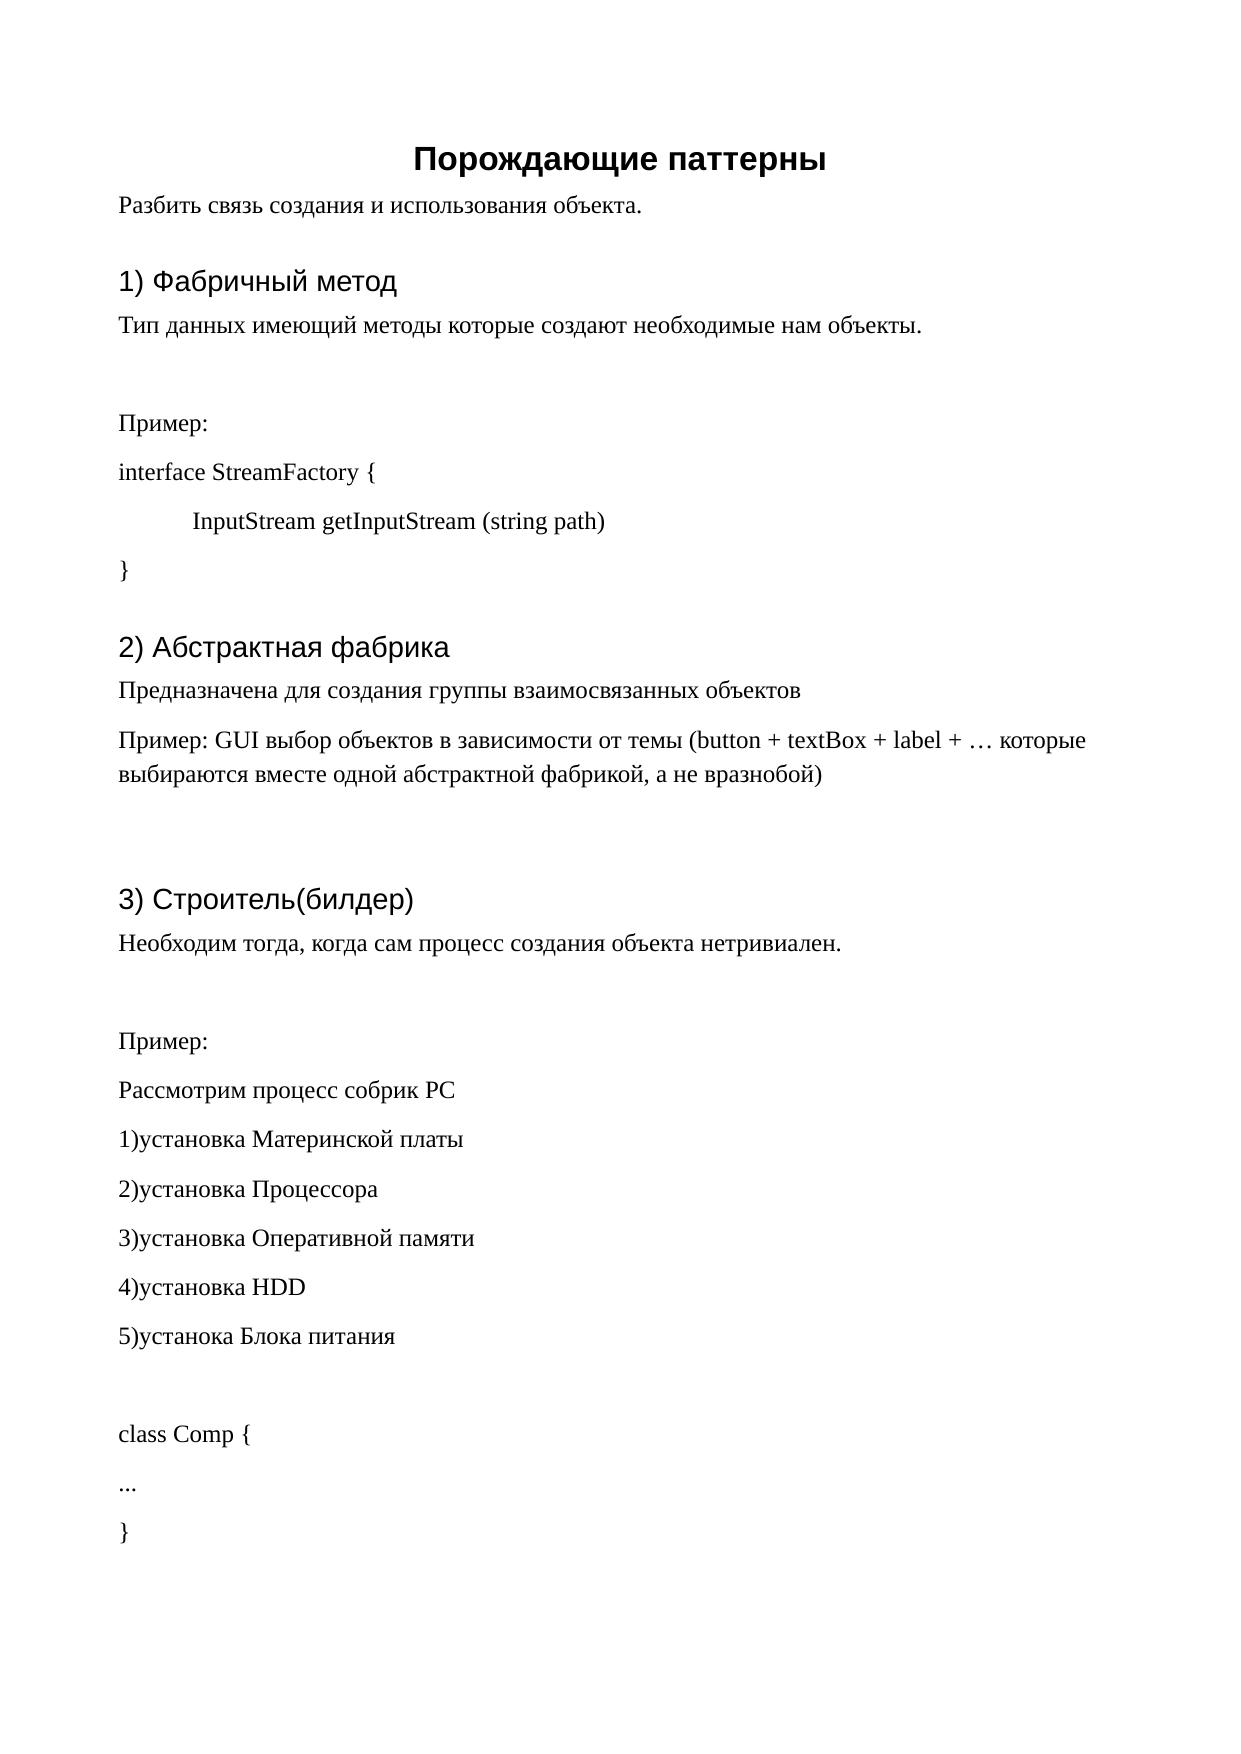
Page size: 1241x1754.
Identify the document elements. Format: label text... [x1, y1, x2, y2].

text Пример: GUI выбор объектов в зависимости от темы (button + textBox + label + … которые выбираются вместе одной абстрактной фабрикой, а не вразнобой) [118, 725, 1122, 788]
subtitle Порождающие паттерны [118, 139, 1122, 178]
text class Comp { [118, 1419, 1122, 1448]
text Пример: [118, 408, 1122, 437]
text } [118, 556, 1122, 584]
subtitle 2) Абстрактная фабрика [118, 629, 1122, 663]
text } [118, 1517, 1122, 1546]
text 5)устанока Блока питания [118, 1321, 1122, 1349]
text Тип данных имеющий методы которые создают необходимые нам объекты. [118, 310, 1122, 339]
text 1)установка Материнской платы [118, 1124, 1122, 1153]
text interface StreamFactory { [118, 457, 1122, 486]
text 4)установка HDD [118, 1272, 1122, 1301]
text Необходим тогда, когда сам процесс создания объекта нетривиален. [118, 928, 1122, 957]
text Предназначена для создания группы взаимосвязанных объектов [118, 676, 1122, 704]
text Разбить связь создания и использования объекта. [118, 190, 1122, 219]
text Рассмотрим процесс собрик PC [118, 1076, 1122, 1104]
subtitle 1) Фабричный метод [118, 264, 1122, 298]
text Пример: [118, 1026, 1122, 1055]
text ... [118, 1468, 1122, 1497]
text 3)установка Оперативной памяти [118, 1223, 1122, 1251]
text 2)установка Процессора [118, 1174, 1122, 1202]
subtitle 3) Строитель(билдер) [118, 882, 1122, 916]
text InputStream getInputStream (string path) [118, 506, 1122, 535]
